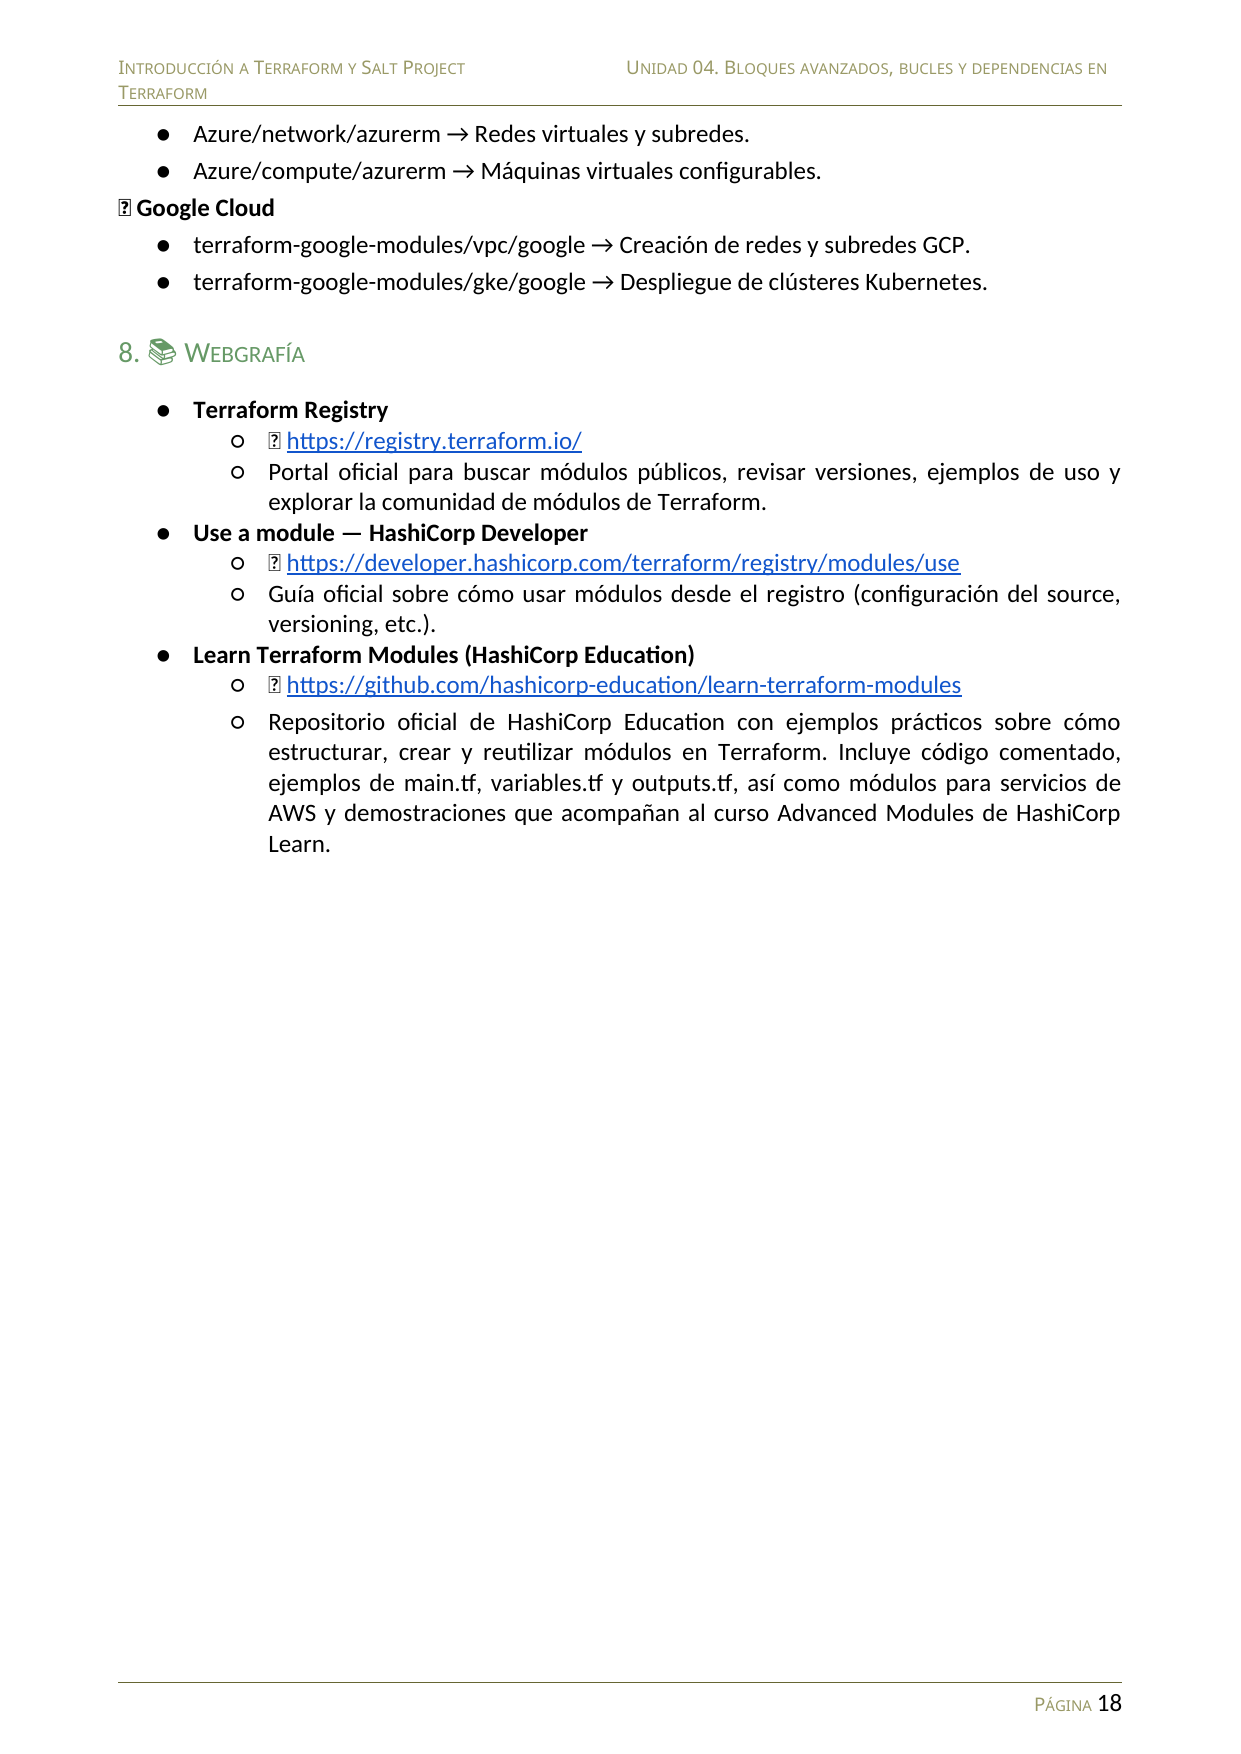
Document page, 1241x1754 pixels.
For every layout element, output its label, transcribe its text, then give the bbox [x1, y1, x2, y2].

list Portal oficial para buscar módulos públicos, revisar versiones, ejemplos de uso y explorar la comunidad de módulos de Terraform. [231, 456, 1122, 517]
list Terraform Registry [156, 394, 1122, 425]
list Azure/compute/azurerm → Máquinas virtuales configurables. [156, 155, 1122, 186]
list Guía oficial sobre cómo usar módulos desde el registro (configuración del source, versioning, etc.). [231, 578, 1122, 639]
list Use a module — HashiCorp Developer [156, 517, 1122, 547]
list 🔗 https://registry.terraform.io/ [231, 425, 1122, 456]
list terraform-google-modules/gke/google → Despliegue de clústeres Kubernetes. [156, 266, 1122, 296]
list Repositorio oficial de HashiCorp Education con ejemplos prácticos sobre cómo estructurar, crear y reutilizar módulos en Terraform. Incluye código comentado, ejemplos de main.tf, variables.tf y outputs.tf, así como módulos para servicios de AWS y demostraciones que acompañan al curso Advanced Modules de HashiCorp Learn. [231, 706, 1122, 858]
text 🧩 Google Cloud [118, 192, 1122, 222]
list Learn Terraform Modules (HashiCorp Education) [156, 639, 1122, 669]
subtitle 8. 📚 Webgrafía [118, 334, 1122, 369]
list 🔗 https://developer.hashicorp.com/terraform/registry/modules/use [231, 547, 1122, 578]
list 🔗 https://github.com/hashicorp-education/learn-terraform-modules [231, 669, 1122, 700]
list Azure/network/azurerm → Redes virtuales y subredes. [156, 118, 1122, 148]
list terraform-google-modules/vpc/google → Creación de redes y subredes GCP. [156, 229, 1122, 259]
